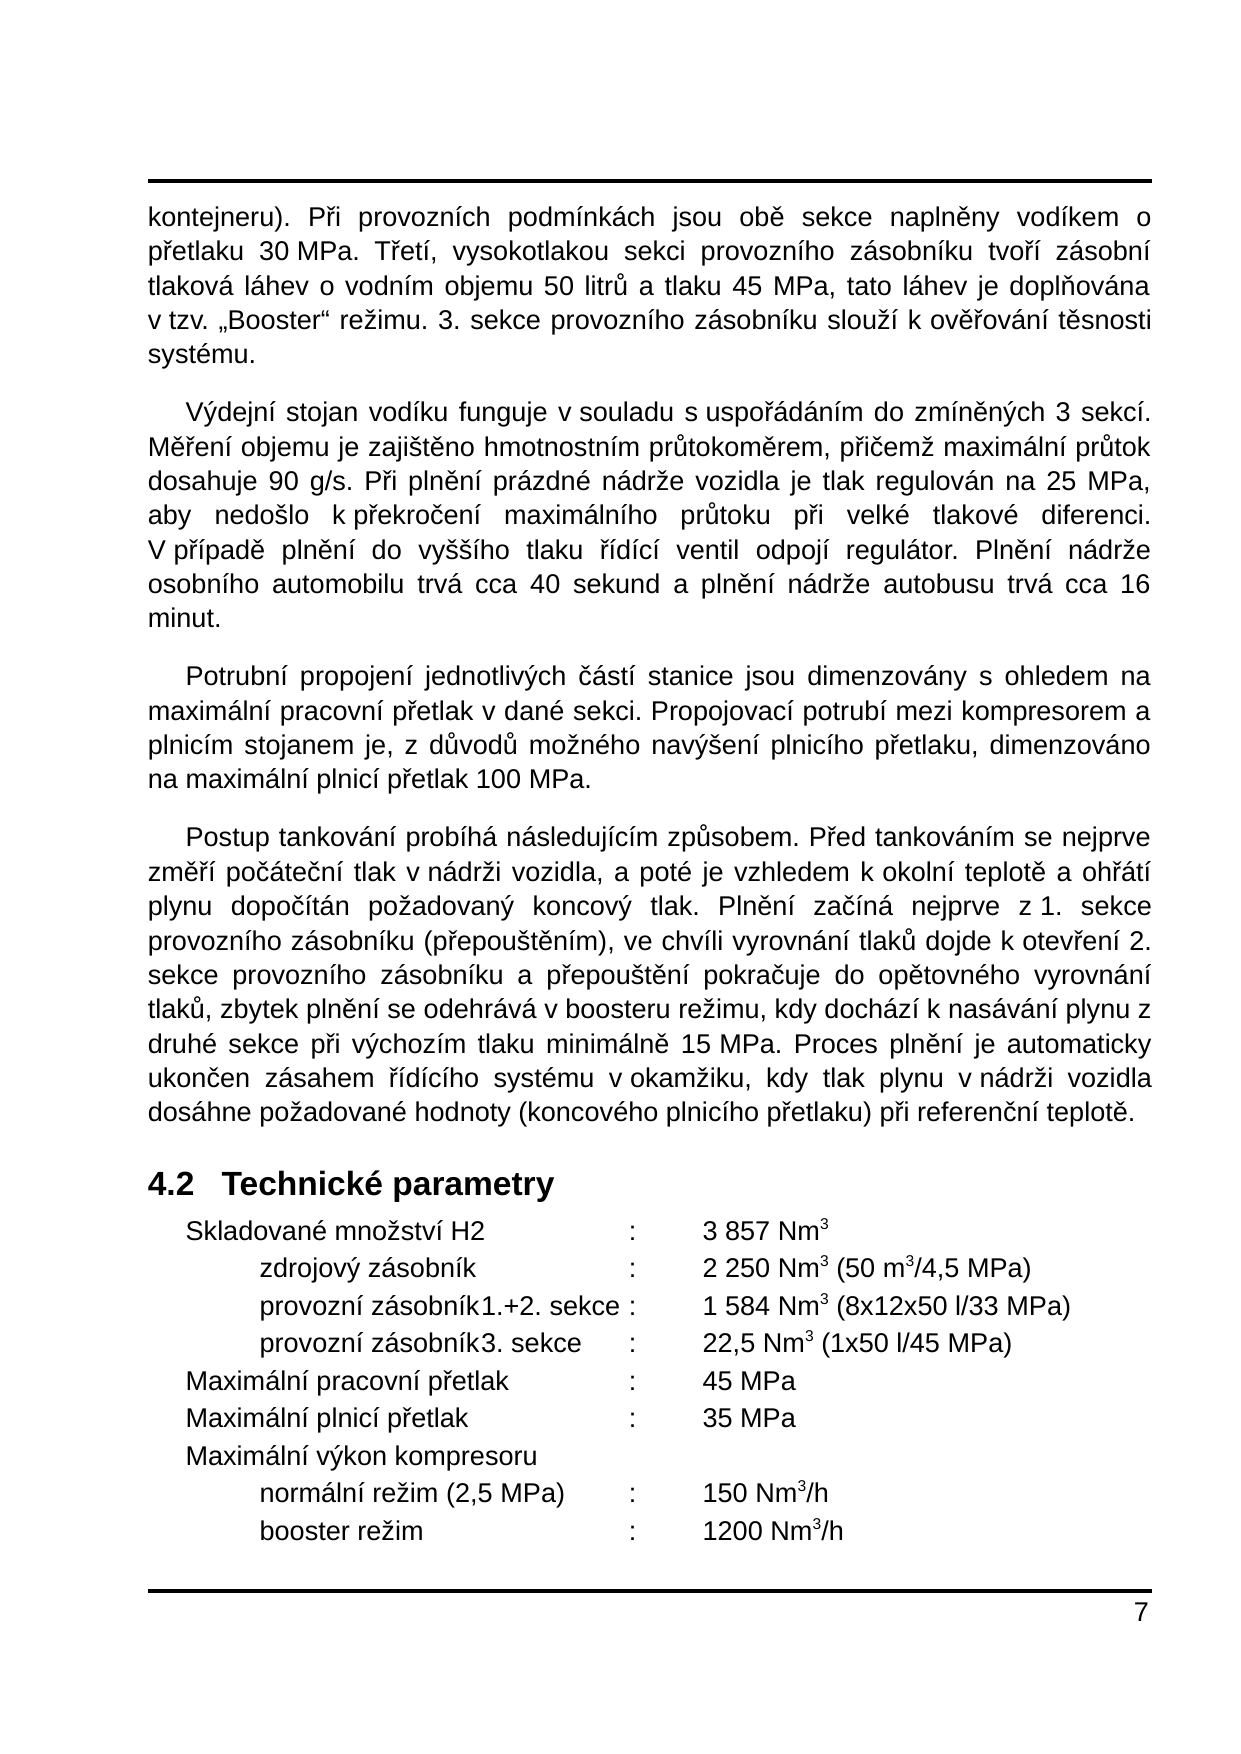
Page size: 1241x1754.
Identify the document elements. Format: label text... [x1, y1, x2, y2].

text booster režim : 1200 Nm3/h [185, 1514, 1152, 1546]
text normální režim (2,5 MPa) : 150 Nm3/h [185, 1477, 1152, 1508]
text Maximální pracovní přetlak : 45 MPa [185, 1364, 1152, 1396]
text zdrojový zásobník : 2 250 Nm3 (50 m3/4,5 MPa) [185, 1252, 1152, 1283]
text provozní zásobník 3. sekce : 22,5 Nm3 (1x50 l/45 MPa) [185, 1327, 1152, 1358]
text Potrubní propojení jednotlivých částí stanice jsou dimenzovány s ohledem na maximální pracovní přetlak v dané sekci. Propojovací potrubí mezi kompresorem a plnicím stojanem je, z důvodů možného navýšení plnicího přetlaku, dimenzováno na maximální plnicí přetlak 100 MPa. [148, 660, 1152, 795]
subtitle Technické parametry [148, 1163, 1152, 1202]
text Výdejní stojan vodíku funguje v souladu s uspořádáním do zmíněných 3 sekcí. Měření objemu je zajištěno hmotnostním průtokoměrem, přičemž maximální průtok dosahuje 90 g/s. Při plnění prázdné nádrže vozidla je tlak regulován na 25 MPa, aby nedošlo k překročení maximálního průtoku při velké tlakové diferenci. V případě plnění do vyššího tlaku řídící ventil odpojí regulátor. Plnění nádrže osobního automobilu trvá cca 40 sekund a plnění nádrže autobusu trvá cca 16 minut. [148, 396, 1152, 634]
text Skladované množství H2 : 3 857 Nm3 [185, 1214, 1152, 1246]
text Maximální plnicí přetlak : 35 MPa [185, 1402, 1152, 1433]
text Maximální výkon kompresoru [185, 1439, 1152, 1471]
text provozní zásobník 1.+2. sekce : 1 584 Nm3 (8x12x50 l/33 MPa) [185, 1289, 1152, 1321]
text Postup tankování probíhá následujícím způsobem. Před tankováním se nejprve změří počáteční tlak v nádrži vozidla, a poté je vzhledem k okolní teplotě a ohřátí plynu dopočítán požadovaný koncový tlak. Plnění začíná nejprve z 1. sekce provozního zásobníku (přepouštěním), ve chvíli vyrovnání tlaků dojde k otevření 2. sekce provozního zásobníku a přepouštění pokračuje do opětovného vyrovnání tlaků, zbytek plnění se odehrává v boosteru režimu, kdy dochází k nasávání plynu z druhé sekce při výchozím tlaku minimálně 15 MPa. Proces plnění je automaticky ukončen zásahem řídícího systému v okamžiku, kdy tlak plynu v nádrži vozidla dosáhne požadované hodnoty (koncového plnicího přetlaku) při referenční teplotě. [148, 821, 1152, 1128]
text kontejneru). Při provozních podmínkách jsou obě sekce naplněny vodíkem o přetlaku 30 MPa. Třetí, vysokotlakou sekci provozního zásobníku tvoří zásobní tlaková láhev o vodním objemu 50 litrů a tlaku 45 MPa, tato láhev je doplňována v tzv. „Booster“ režimu. 3. sekce provozního zásobníku slouží k ověřování těsnosti systému. [148, 201, 1152, 369]
